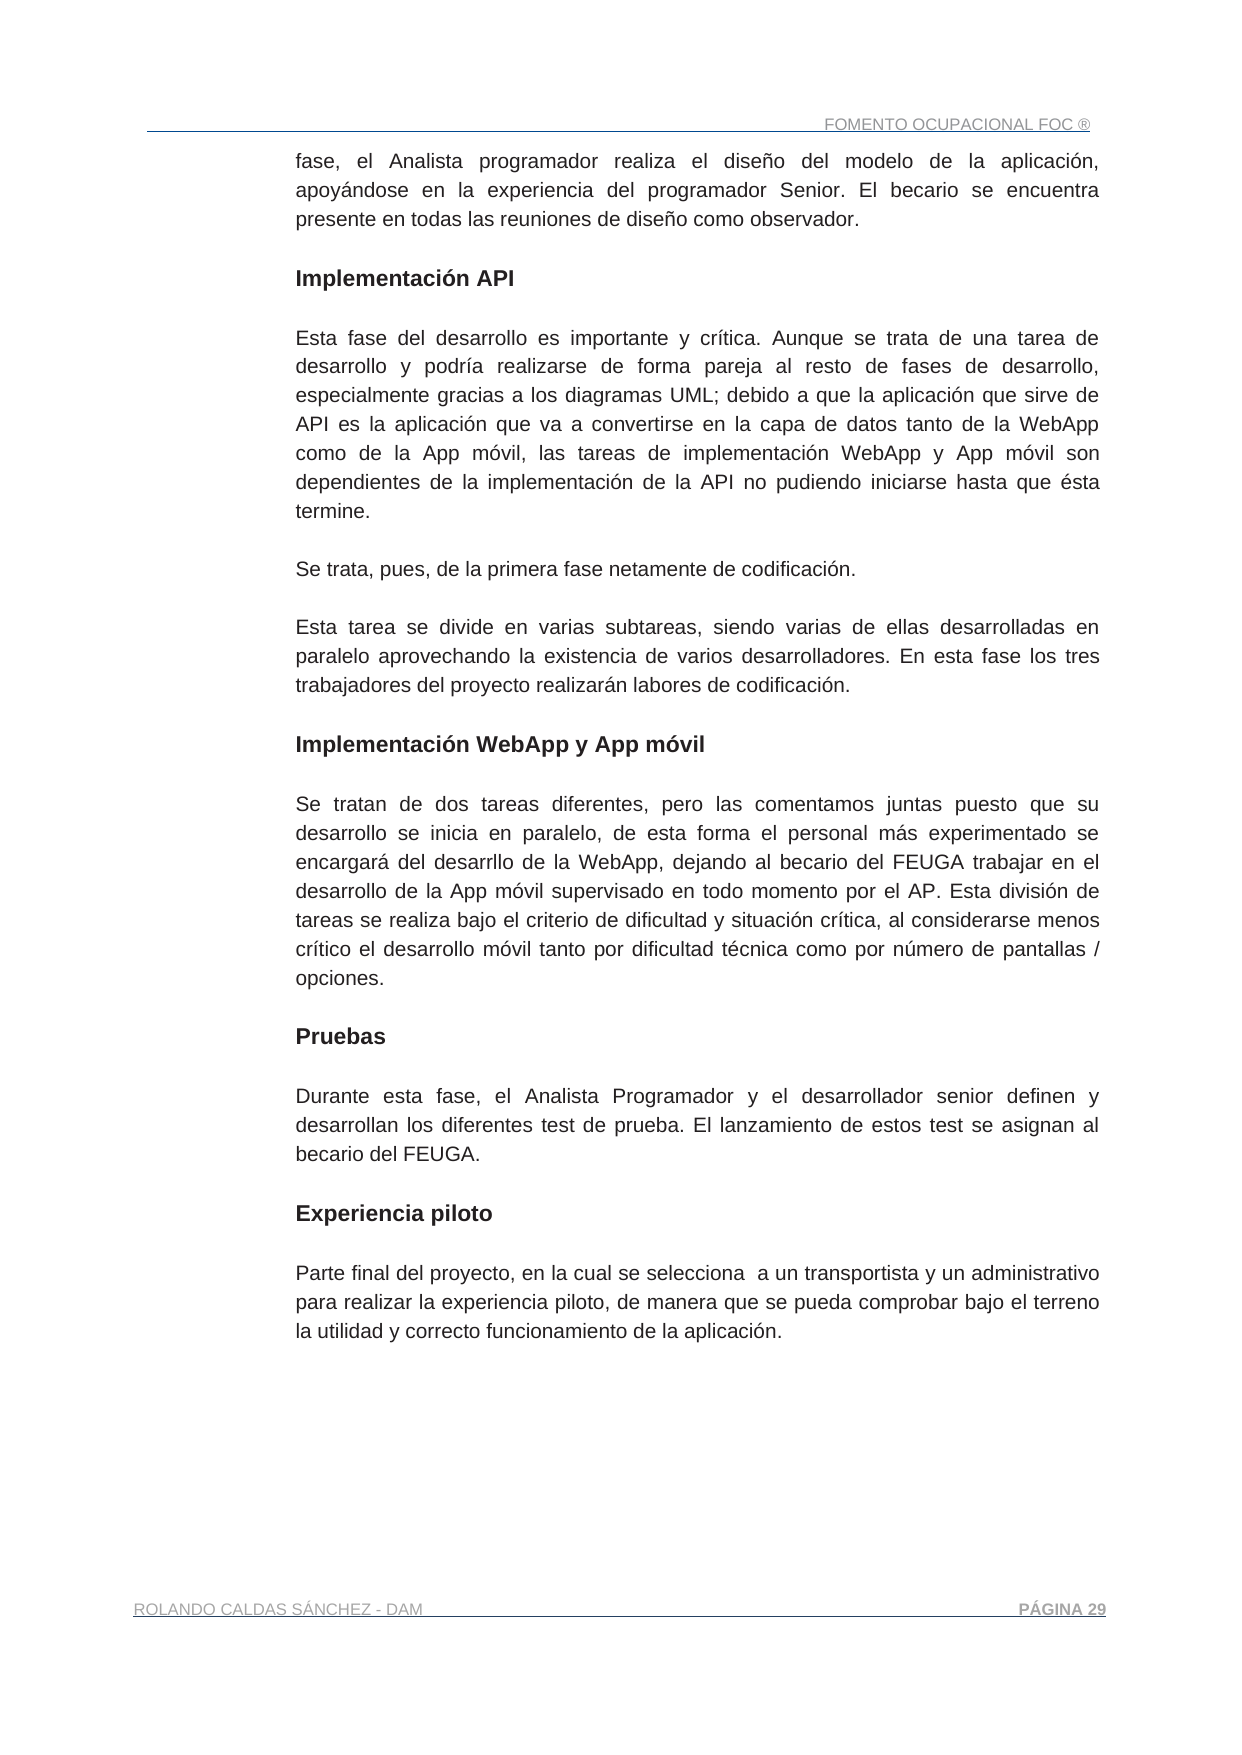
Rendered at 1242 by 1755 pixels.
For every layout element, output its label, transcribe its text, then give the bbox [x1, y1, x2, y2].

text Esta tarea se divide en varias subtareas, siendo varias de ellas desarrolladas en paralelo aprovechando la existencia de varios desarrolladores. En esta fase los tres trabajadores del proyecto realizarán labores de codificación. [295, 615, 1101, 697]
text Pruebas [295, 1023, 1101, 1049]
text Se tratan de dos tareas diferentes, pero las comentamos juntas puesto que su desarrollo se inicia en paralelo, de esta forma el personal más experimentado se encargará del desarrllo de la WebApp, dejando al becario del FEUGA trabajar en el desarrollo de la App móvil supervisado en todo momento por el AP. Esta división de tareas se realiza bajo el criterio de dificultad y situación crítica, al considerarse menos crítico el desarrollo móvil tanto por dificultad técnica como por número de pantallas / opciones. [295, 792, 1101, 989]
text Experiencia piloto [295, 1200, 1101, 1226]
text fase, el Analista programador realiza el diseño del modelo de la aplicación, apoyándose en la experiencia del programador Senior. El becario se encuentra presente en todas las reuniones de diseño como observador. [295, 149, 1101, 231]
text Esta fase del desarrollo es importante y crítica. Aunque se trata de una tarea de desarrollo y podría realizarse de forma pareja al resto de fases de desarrollo, especialmente gracias a los diagramas UML; debido a que la aplicación que sirve de API es la aplicación que va a convertirse en la capa de datos tanto de la WebApp como de la App móvil, las tareas de implementación WebApp y App móvil son dependientes de la implementación de la API no pudiendo iniciarse hasta que ésta termine. [295, 325, 1101, 523]
text Implementación WebApp y App móvil [295, 731, 1101, 757]
text Durante esta fase, el Analista Programador y el desarrollador senior definen y desarrollan los diferentes test de prueba. El lanzamiento de estos test se asignan al becario del FEUGA. [295, 1084, 1101, 1166]
text Parte final del proyecto, en la cual se selecciona a un transportista y un administrativo para realizar la experiencia piloto, de manera que se pueda comprobar bajo el terreno la utilidad y correcto funcionamiento de la aplicación. [295, 1261, 1101, 1343]
text Implementación API [295, 264, 1101, 291]
text Se trata, pues, de la primera fase netamente de codificación. [295, 557, 1101, 581]
